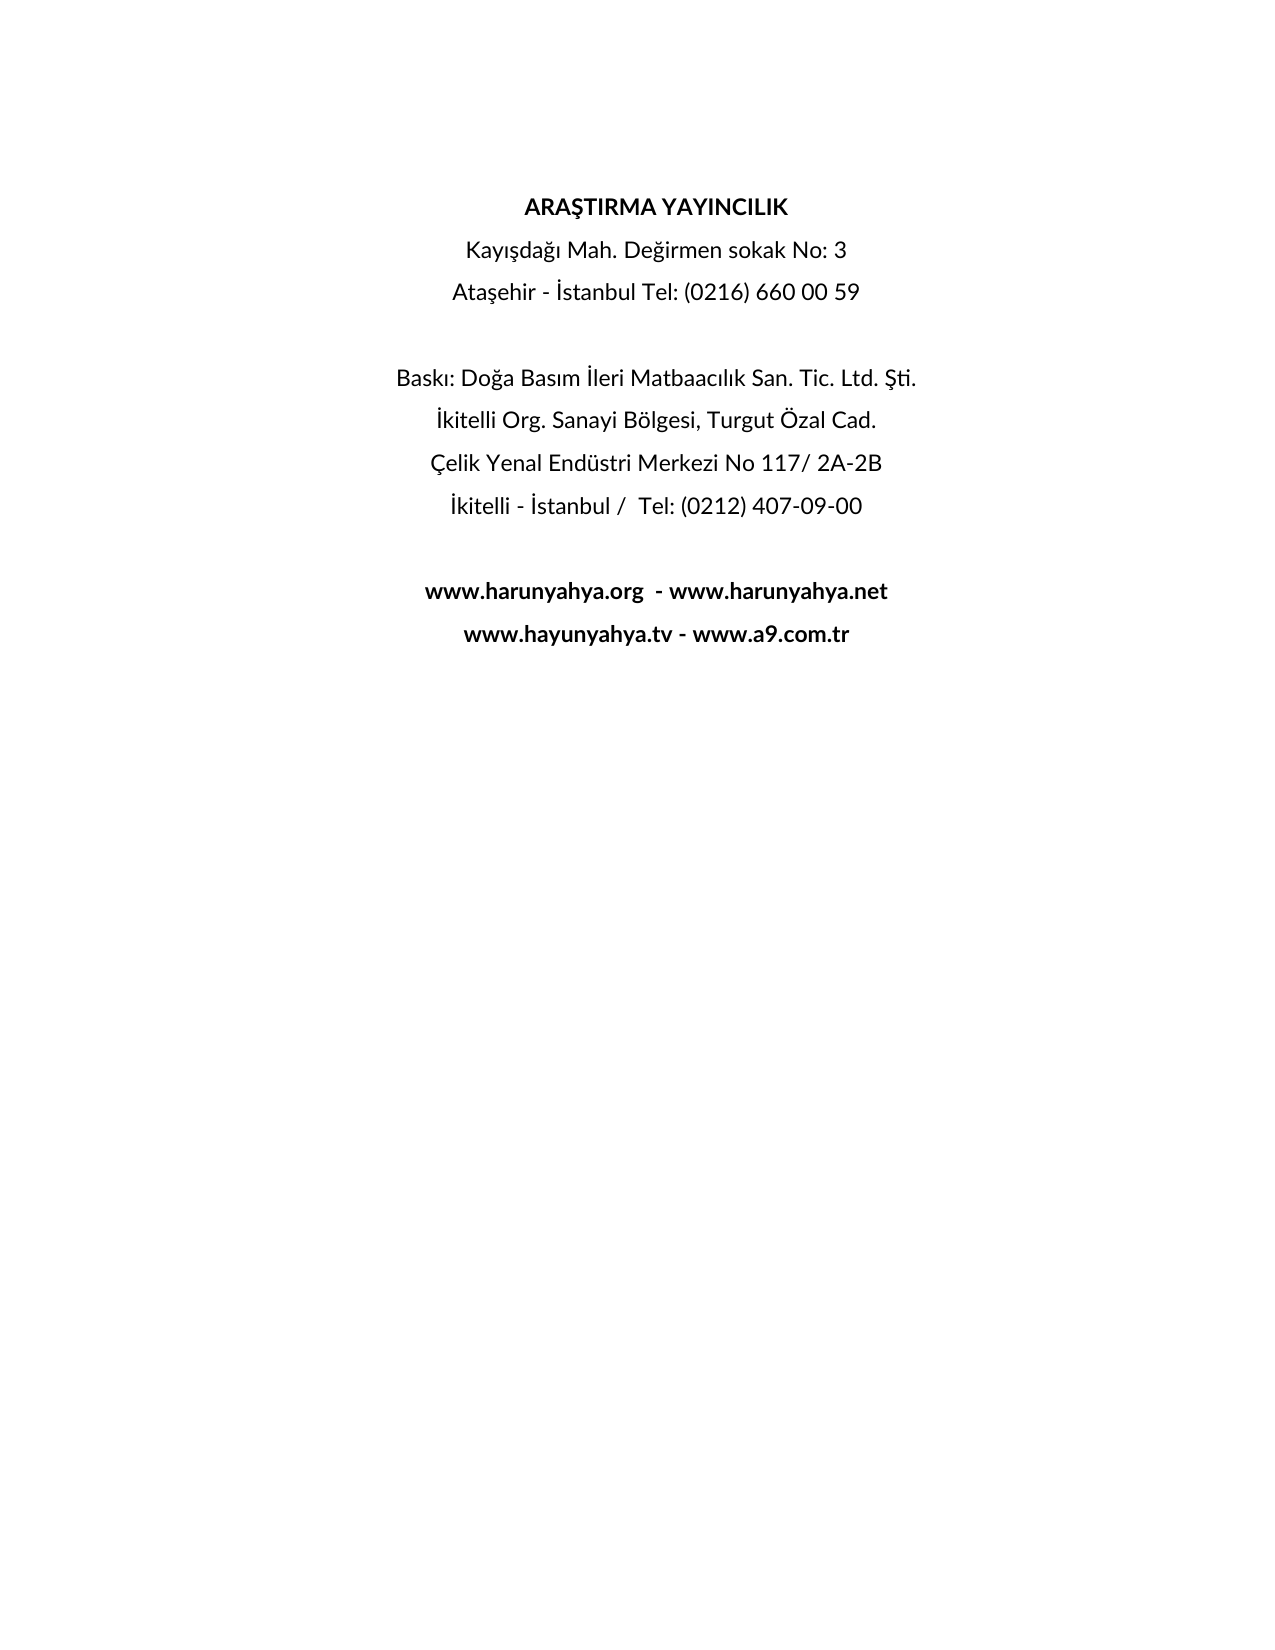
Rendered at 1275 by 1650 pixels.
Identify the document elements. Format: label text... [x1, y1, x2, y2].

text www.harunyahya.org - www.harunyahya.net [75, 577, 1200, 604]
text Çelik Yenal Endüstri Merkezi No 117/ 2A-2B [75, 449, 1200, 476]
text www.hayunyahya.tv - www.a9.com.tr [75, 620, 1200, 647]
text Kayışdağı Mah. Değirmen sokak No: 3 [75, 235, 1200, 263]
text İkitelli - İstanbul / Tel: (0212) 407-09-00 [75, 492, 1200, 519]
text İkitelli Org. Sanayi Bölgesi, Turgut Özal Cad. [75, 406, 1200, 434]
text ARAŞTIRMA YAYINCILIK [75, 193, 1200, 220]
text Baskı: Doğa Basım İleri Matbaacılık San. Tic. Ltd. Şti. [75, 363, 1200, 391]
text Ataşehir - İstanbul Tel: (0216) 660 00 59 [75, 278, 1200, 306]
